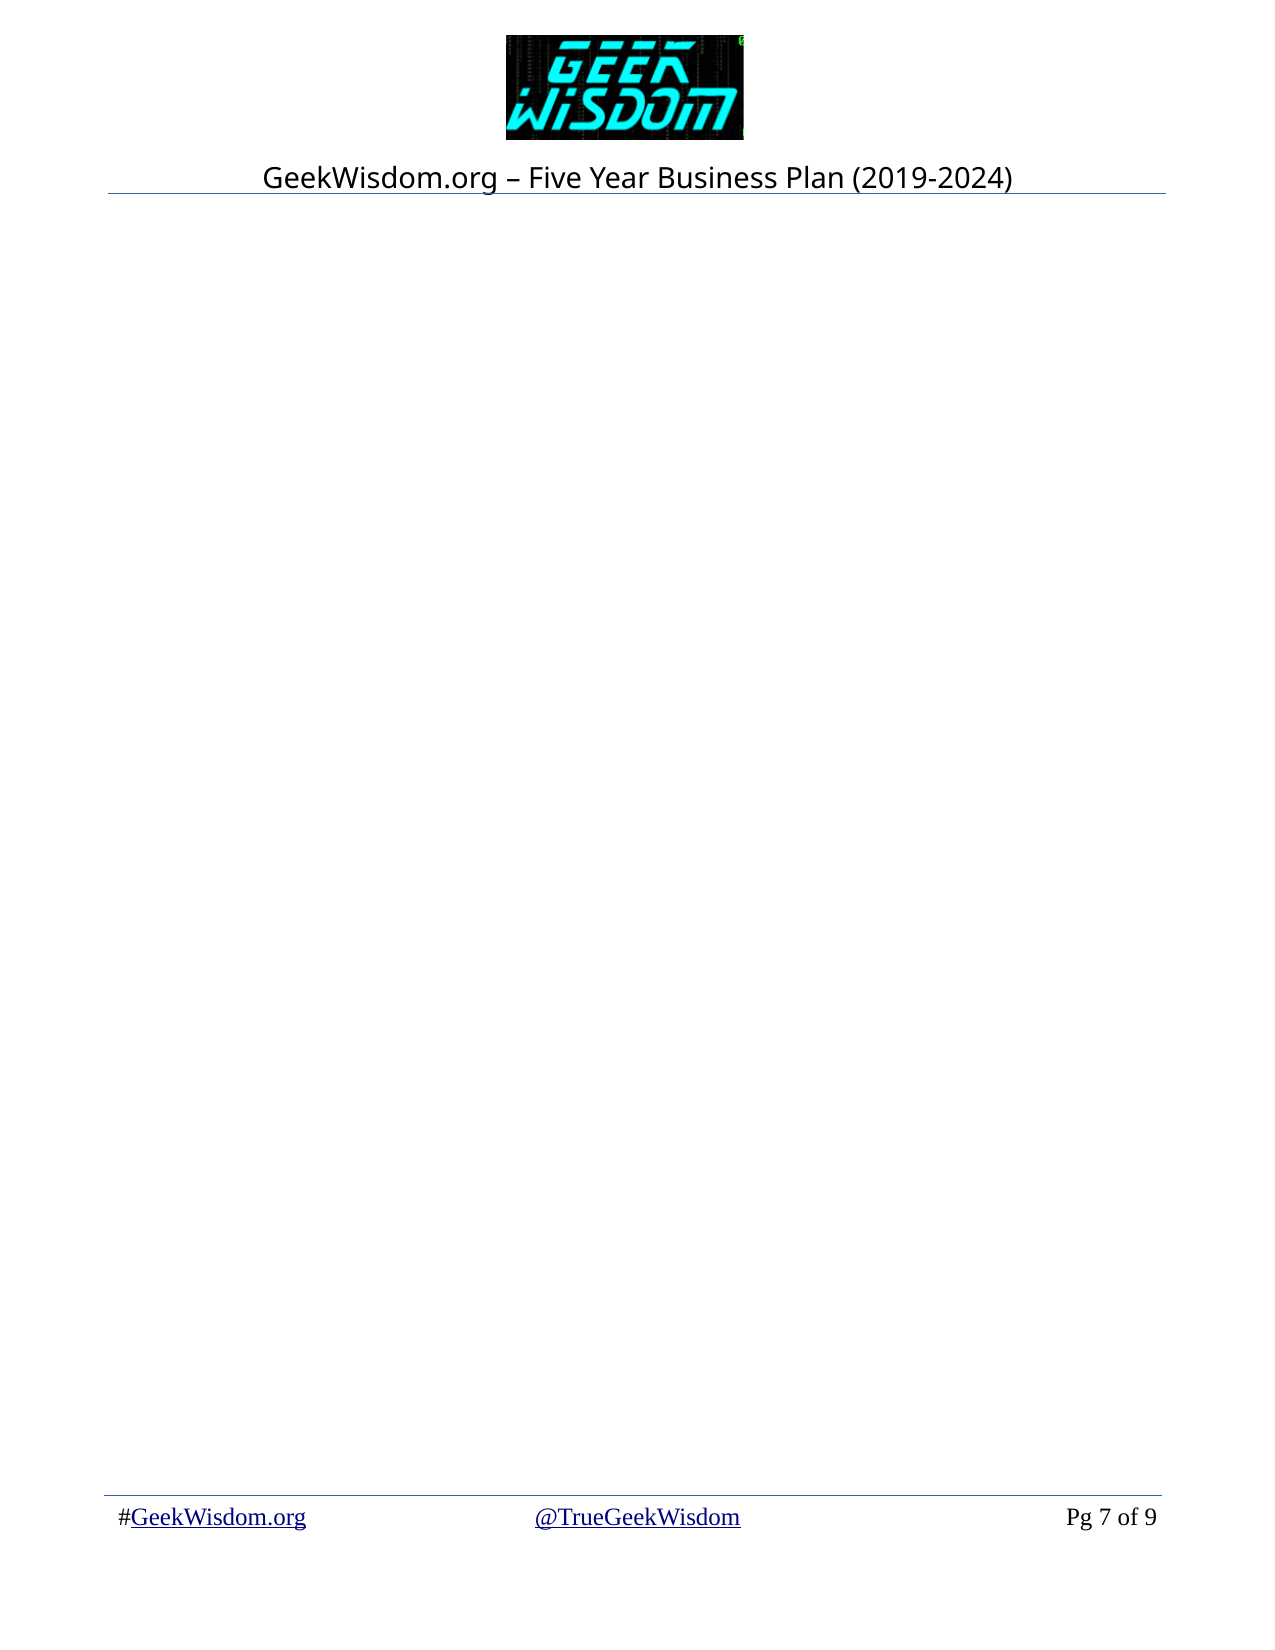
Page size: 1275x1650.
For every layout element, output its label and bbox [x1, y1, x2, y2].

picture [506, 35, 744, 140]
